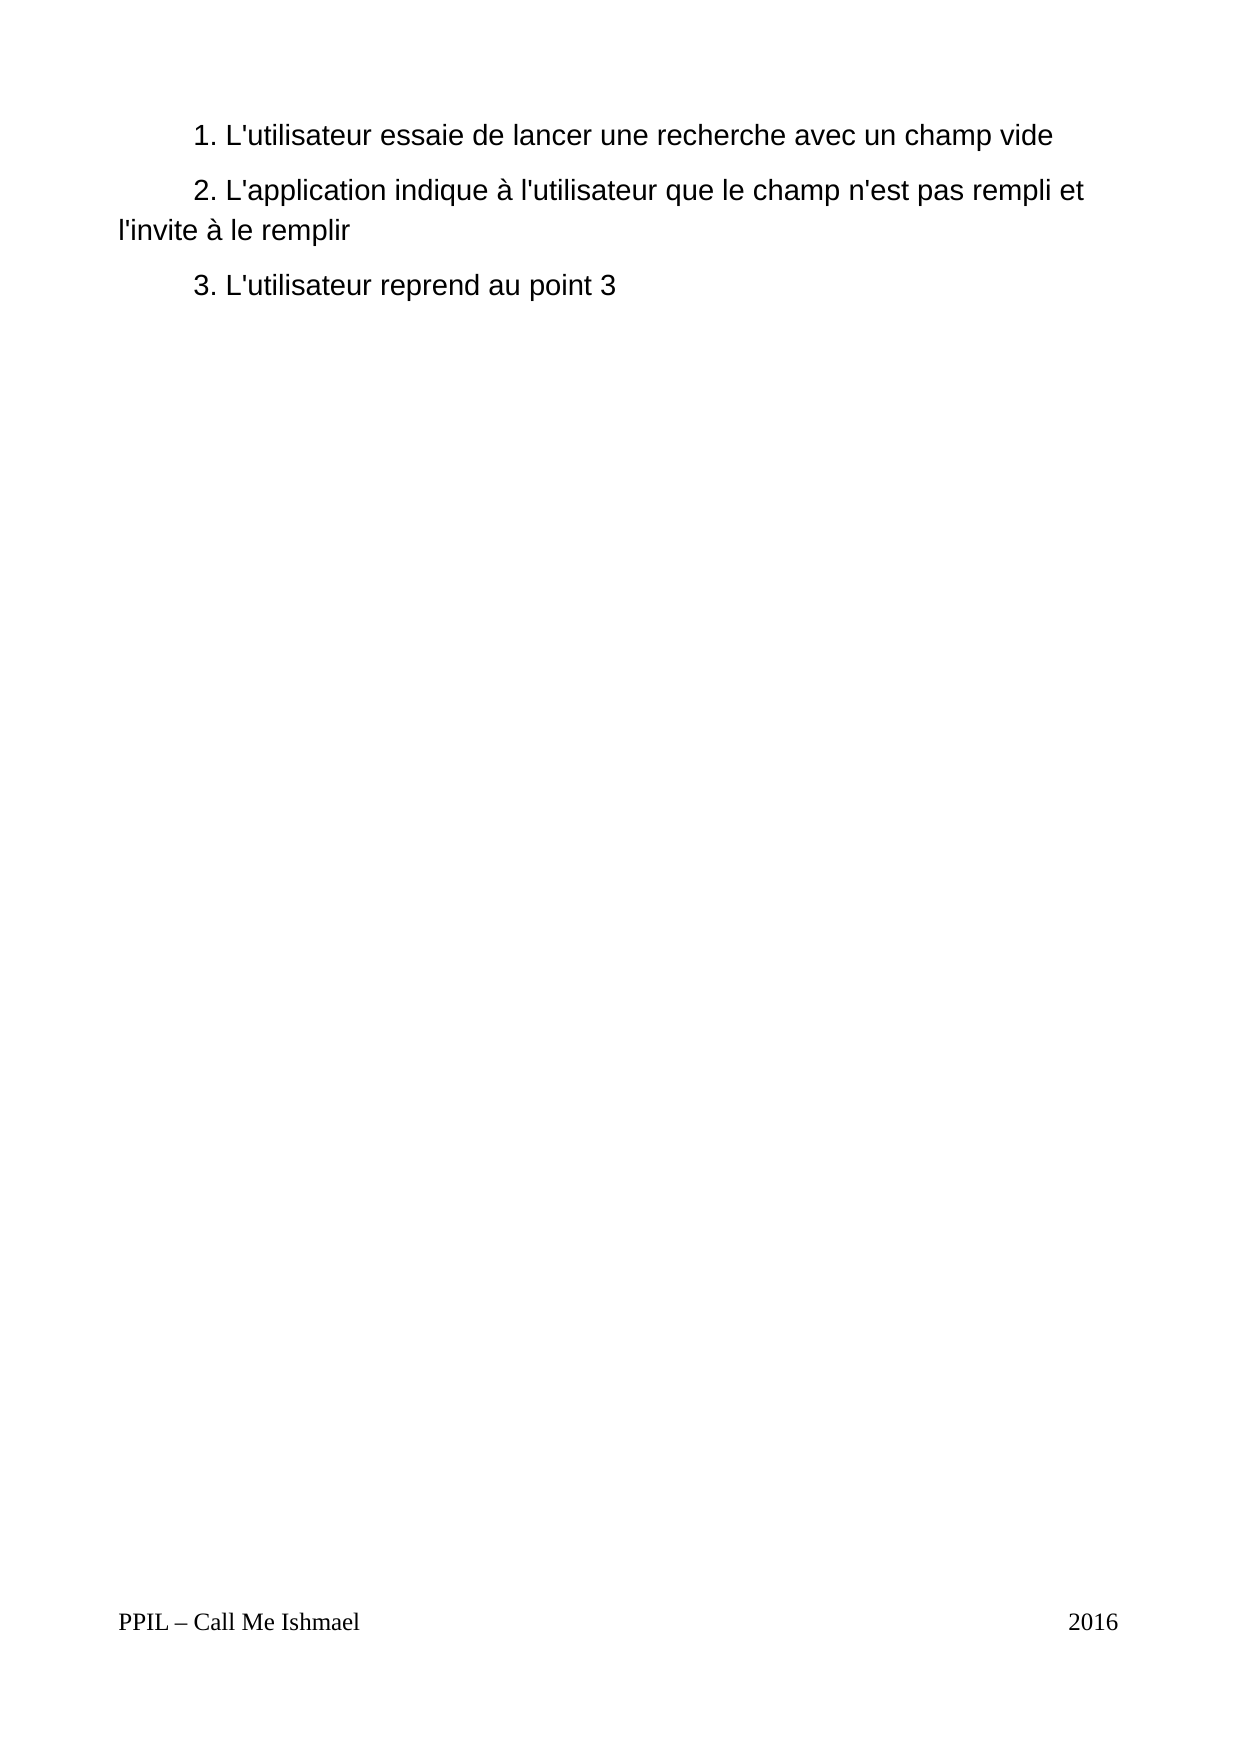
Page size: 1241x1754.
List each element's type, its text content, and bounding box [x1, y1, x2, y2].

text 2. L'application indique à l'utilisateur que le champ n'est pas rempli et l'invite à le remplir [118, 173, 1122, 247]
text 3. L'utilisateur reprend au point 3 [118, 268, 1122, 301]
text 1. L'utilisateur essaie de lancer une recherche avec un champ vide [118, 118, 1122, 152]
